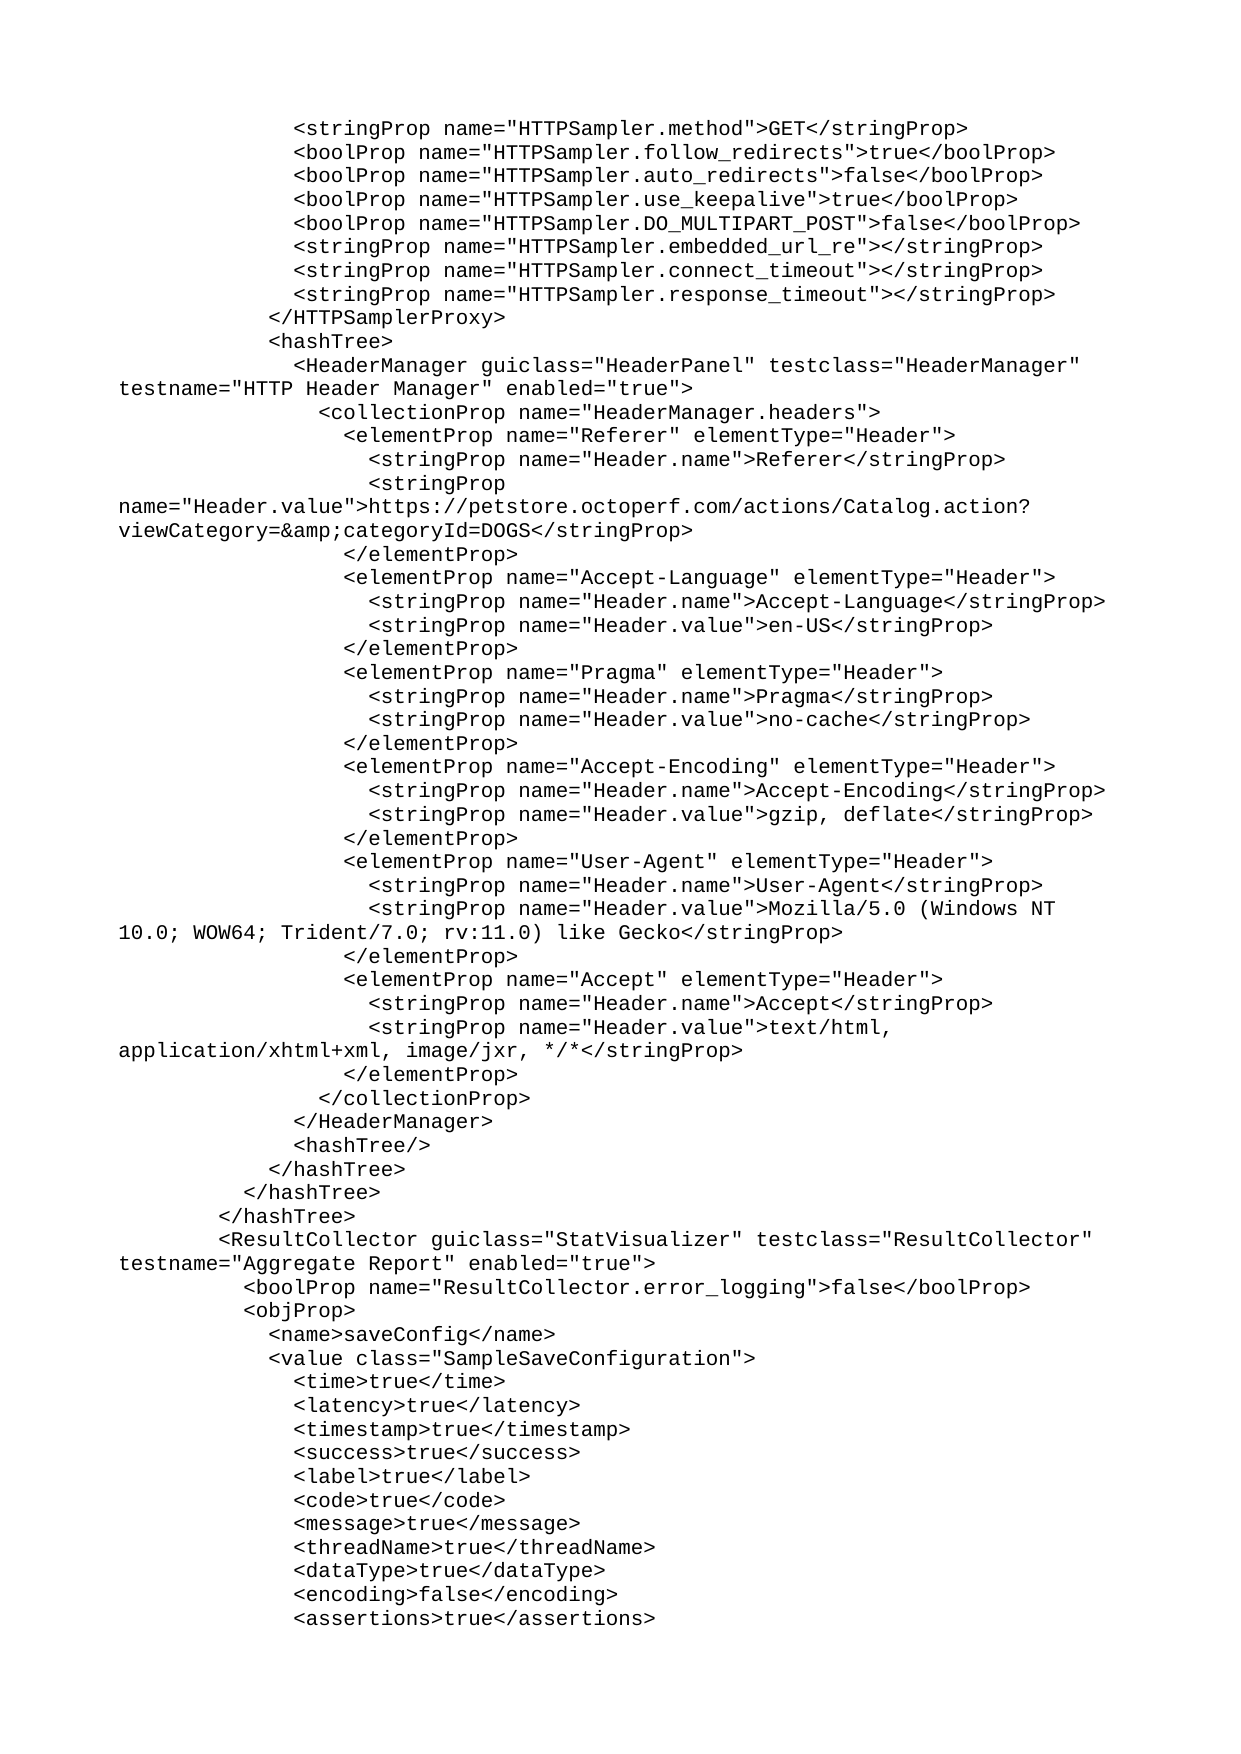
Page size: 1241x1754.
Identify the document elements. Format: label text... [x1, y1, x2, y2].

text <boolProp name="ResultCollector.error_logging">false</boolProp> [118, 1277, 1122, 1300]
text <elementProp name="Referer" elementType="Header"> [118, 426, 1122, 449]
text <objProp> [118, 1300, 1122, 1324]
text </elementProp> [118, 946, 1122, 969]
text <stringProp name="Header.value">text/html, application/xhtml+xml, image/jxr, */*</stringProp> [118, 1017, 1122, 1064]
text <boolProp name="HTTPSampler.DO_MULTIPART_POST">false</boolProp> [118, 213, 1122, 236]
text <elementProp name="Accept-Encoding" elementType="Header"> [118, 757, 1122, 780]
text <stringProp name="Header.name">Pragma</stringProp> [118, 686, 1122, 709]
text </hashTree> [118, 1158, 1122, 1182]
text <latency>true</latency> [118, 1395, 1122, 1419]
text </elementProp> [118, 1064, 1122, 1088]
text <boolProp name="HTTPSampler.auto_redirects">false</boolProp> [118, 165, 1122, 189]
text </HeaderManager> [118, 1111, 1122, 1135]
text <elementProp name="User-Agent" elementType="Header"> [118, 851, 1122, 875]
text </elementProp> [118, 638, 1122, 662]
text <stringProp name="Header.name">Accept</stringProp> [118, 993, 1122, 1017]
text <stringProp name="Header.name">User-Agent</stringProp> [118, 875, 1122, 898]
text </elementProp> [118, 827, 1122, 851]
text <message>true</message> [118, 1513, 1122, 1537]
text <timestamp>true</timestamp> [118, 1419, 1122, 1442]
text <encoding>false</encoding> [118, 1584, 1122, 1608]
text <stringProp name="Header.value">no-cache</stringProp> [118, 709, 1122, 733]
text </HTTPSamplerProxy> [118, 307, 1122, 331]
text <stringProp name="Header.value">en-US</stringProp> [118, 615, 1122, 638]
text </elementProp> [118, 733, 1122, 757]
text <success>true</success> [118, 1442, 1122, 1466]
text <value class="SampleSaveConfiguration"> [118, 1348, 1122, 1371]
text <elementProp name="Accept" elementType="Header"> [118, 969, 1122, 993]
text <elementProp name="Accept-Language" elementType="Header"> [118, 567, 1122, 591]
text <collectionProp name="HeaderManager.headers"> [118, 402, 1122, 426]
text <code>true</code> [118, 1489, 1122, 1513]
text <dataType>true</dataType> [118, 1561, 1122, 1584]
text <stringProp name="Header.name">Referer</stringProp> [118, 449, 1122, 473]
text </hashTree> [118, 1206, 1122, 1229]
text <elementProp name="Pragma" elementType="Header"> [118, 662, 1122, 686]
text <boolProp name="HTTPSampler.follow_redirects">true</boolProp> [118, 142, 1122, 165]
text <hashTree/> [118, 1135, 1122, 1158]
text <stringProp name="Header.name">Accept-Language</stringProp> [118, 591, 1122, 615]
text <time>true</time> [118, 1371, 1122, 1395]
text <boolProp name="HTTPSampler.use_keepalive">true</boolProp> [118, 189, 1122, 213]
text <hashTree> [118, 331, 1122, 354]
text <ResultCollector guiclass="StatVisualizer" testclass="ResultCollector" testname="Aggregate Report" enabled="true"> [118, 1229, 1122, 1277]
text </elementProp> [118, 544, 1122, 567]
text </hashTree> [118, 1182, 1122, 1206]
text </collectionProp> [118, 1088, 1122, 1111]
text <label>true</label> [118, 1466, 1122, 1489]
text <stringProp name="HTTPSampler.connect_timeout"></stringProp> [118, 260, 1122, 284]
text <threadName>true</threadName> [118, 1537, 1122, 1561]
text <stringProp name="HTTPSampler.embedded_url_re"></stringProp> [118, 236, 1122, 260]
text <stringProp name="Header.name">Accept-Encoding</stringProp> [118, 780, 1122, 804]
text <HeaderManager guiclass="HeaderPanel" testclass="HeaderManager" testname="HTTP Header Manager" enabled="true"> [118, 354, 1122, 402]
text <stringProp name="Header.value">gzip, deflate</stringProp> [118, 804, 1122, 827]
text <assertions>true</assertions> [118, 1608, 1122, 1631]
text <stringProp name="HTTPSampler.response_timeout"></stringProp> [118, 284, 1122, 307]
text <stringProp name="Header.value">https://petstore.octoperf.com/actions/Catalog.action?viewCategory=&amp;categoryId=DOGS</stringProp> [118, 473, 1122, 544]
text <name>saveConfig</name> [118, 1324, 1122, 1348]
text <stringProp name="Header.value">Mozilla/5.0 (Windows NT 10.0; WOW64; Trident/7.0; rv:11.0) like Gecko</stringProp> [118, 898, 1122, 946]
text <stringProp name="HTTPSampler.method">GET</stringProp> [118, 118, 1122, 142]
